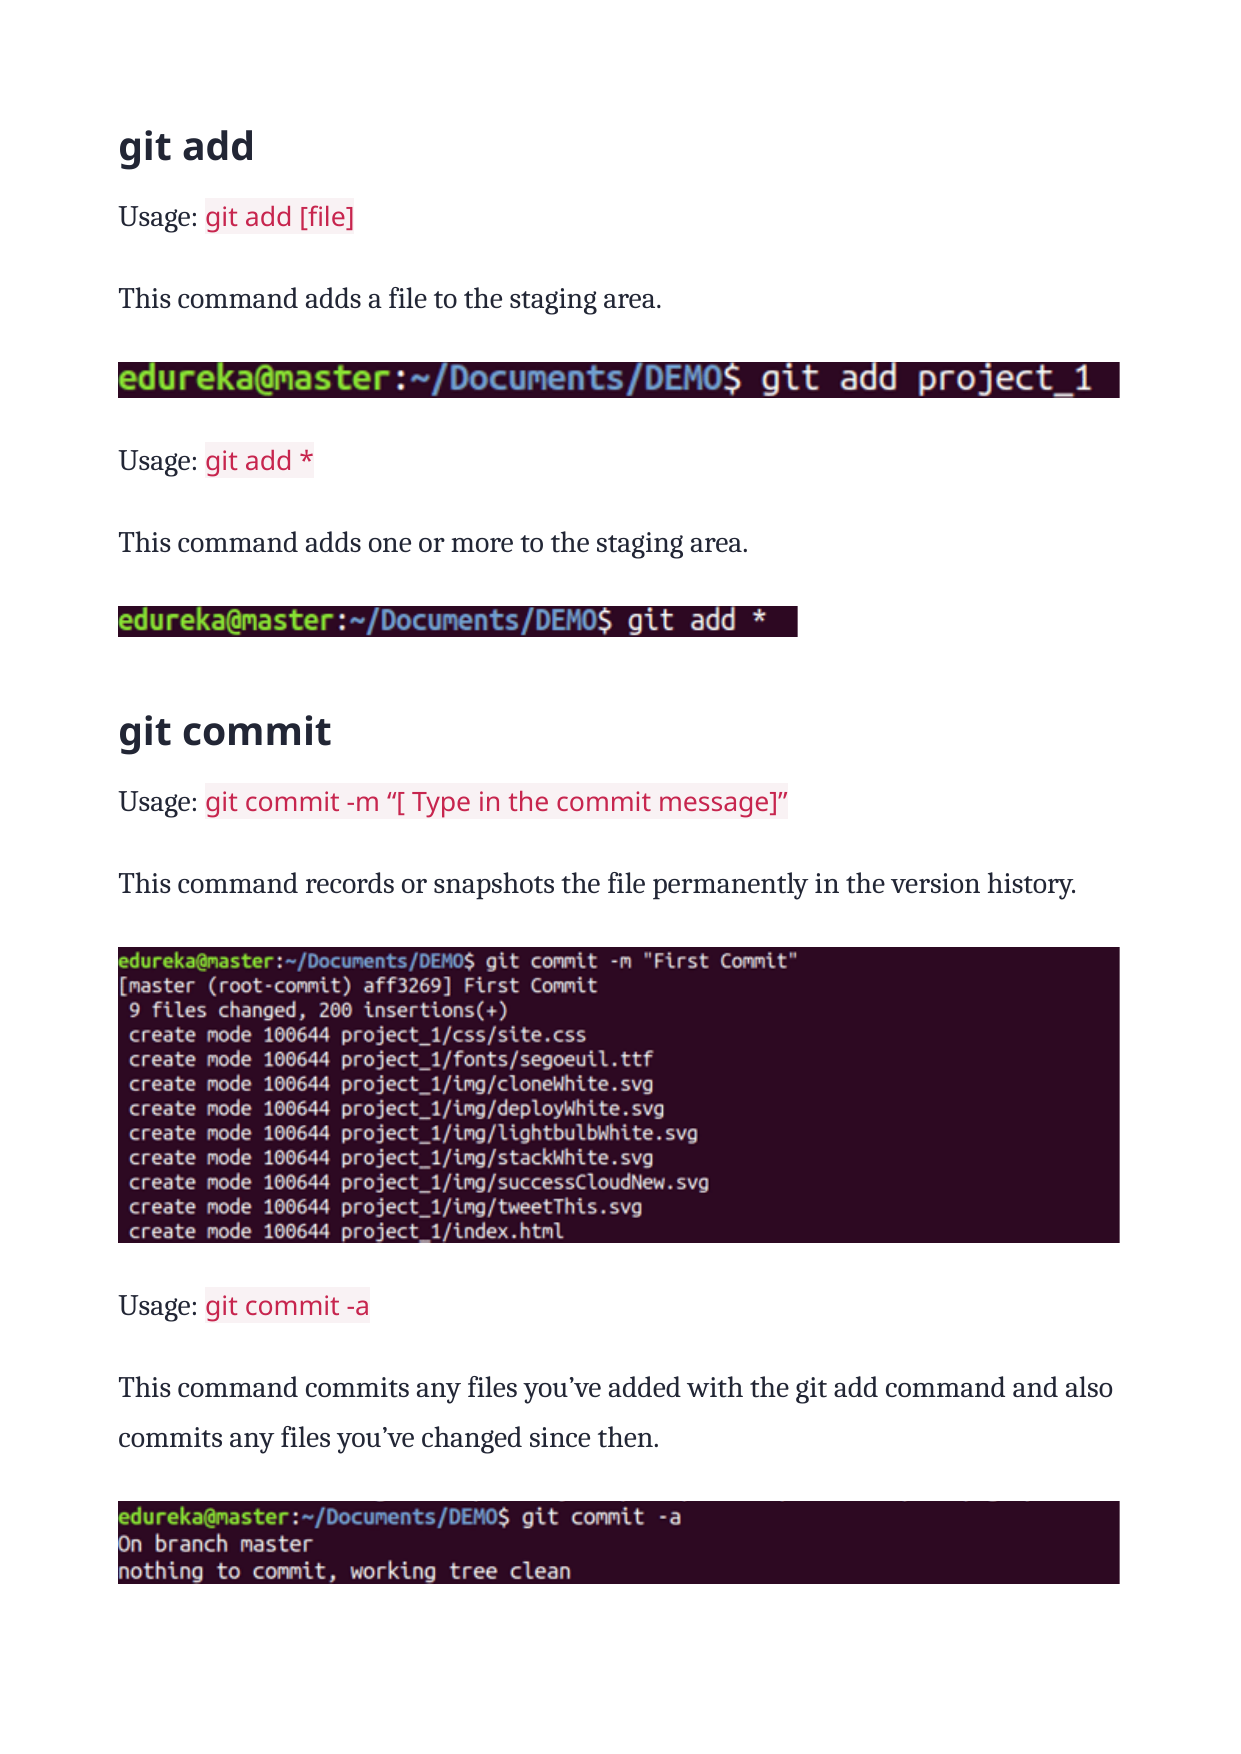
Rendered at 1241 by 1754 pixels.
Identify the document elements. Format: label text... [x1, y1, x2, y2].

text This command adds a file to the staging area. [118, 281, 1122, 315]
text This command adds one or more to the staging area. [118, 526, 1122, 560]
subtitle git add [118, 118, 1122, 171]
text Usage: git commit -a [118, 1287, 1122, 1323]
subtitle git commit [118, 704, 1122, 757]
text This command commits any files you’ve added with the git add command and also commits any files you’ve changed since then. [118, 1371, 1122, 1454]
picture [118, 362, 1120, 398]
text Usage: git add [file] [118, 198, 1122, 234]
picture [118, 947, 1120, 1243]
picture [118, 1501, 1120, 1584]
picture [118, 606, 798, 637]
text This command records or snapshots the file permanently in the version history. [118, 867, 1122, 901]
text Usage: git commit -m “[ Type in the commit message]” [118, 783, 1122, 819]
text Usage: git add * [118, 442, 1122, 478]
